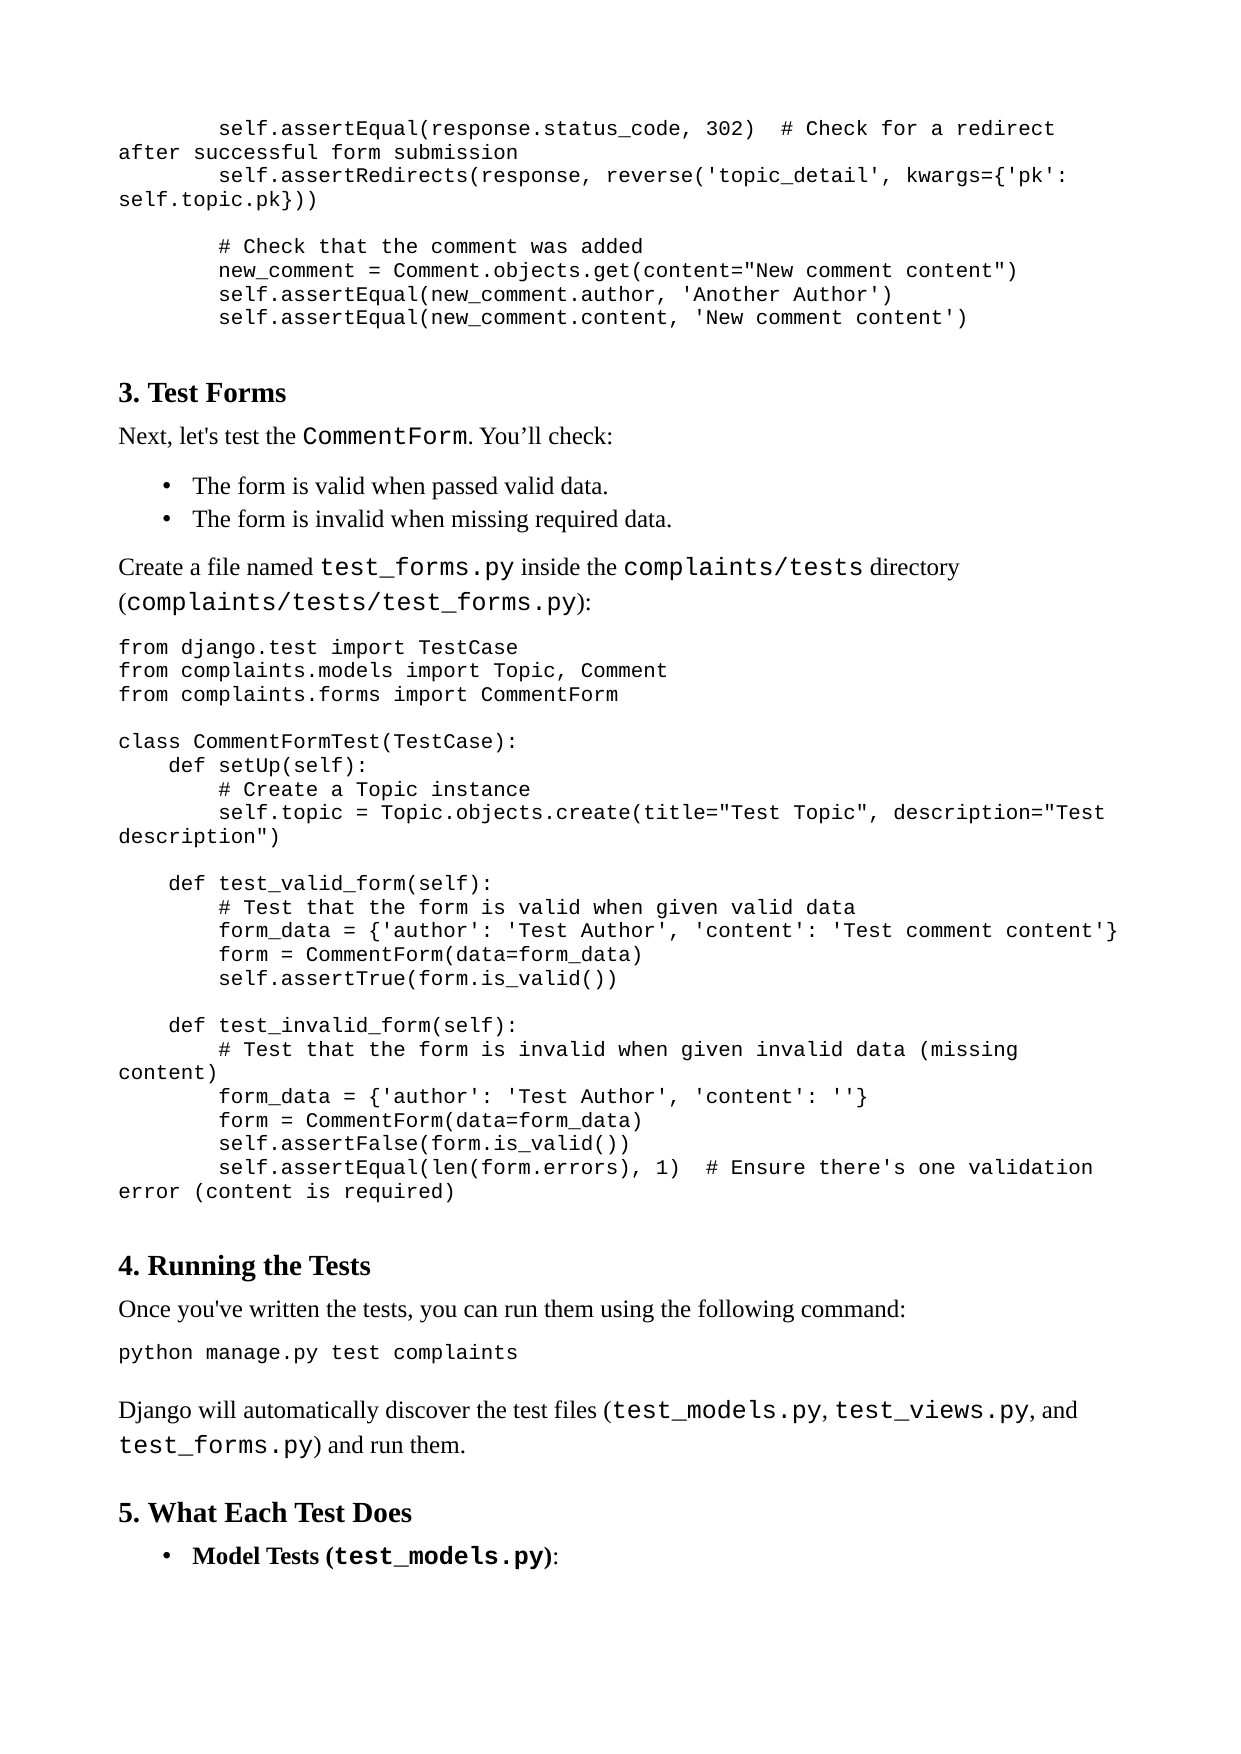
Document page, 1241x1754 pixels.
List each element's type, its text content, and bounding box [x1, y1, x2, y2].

text python manage.py test complaints [118, 1342, 1122, 1366]
text Django will automatically discover the test files (test_models.py, test_views.py, and test_forms.py) and run them. [118, 1395, 1122, 1461]
text self.assertEqual(response.status_code, 302) # Check for a redirect after successful form submission [118, 118, 1122, 165]
text self.assertRedirects(response, reverse('topic_detail', kwargs={'pk': self.topic.pk})) [118, 165, 1122, 213]
text self.assertEqual(new_comment.content, 'New comment content') [118, 307, 1122, 331]
text # Create a Topic instance [118, 779, 1122, 802]
list The form is invalid when missing required data. [162, 504, 1122, 533]
text self.assertEqual(new_comment.author, 'Another Author') [118, 284, 1122, 307]
text self.assertFalse(form.is_valid()) [118, 1133, 1122, 1157]
text form = CommentForm(data=form_data) [118, 944, 1122, 968]
text Next, let's test the CommentForm. You’ll check: [118, 421, 1122, 452]
text # Check that the comment was added [118, 236, 1122, 260]
text form_data = {'author': 'Test Author', 'content': ''} [118, 1086, 1122, 1110]
text form_data = {'author': 'Test Author', 'content': 'Test comment content'} [118, 921, 1122, 944]
text Create a file named test_forms.py inside the complaints/tests directory (complaints/tests/test_forms.py): [118, 552, 1122, 618]
text self.assertEqual(len(form.errors), 1) # Ensure there's one validation error (content is required) [118, 1157, 1122, 1204]
text from complaints.models import Topic, Comment [118, 660, 1122, 684]
text self.topic = Topic.objects.create(title="Test Topic", description="Test description") [118, 802, 1122, 849]
text # Test that the form is invalid when given invalid data (missing content) [118, 1039, 1122, 1086]
text Once you've written the tests, you can run them using the following command: [118, 1294, 1122, 1323]
text # Test that the form is valid when given valid data [118, 897, 1122, 921]
text from django.test import TestCase [118, 637, 1122, 660]
text class CommentFormTest(TestCase): [118, 731, 1122, 755]
text new_comment = Comment.objects.get(content="New comment content") [118, 260, 1122, 284]
list Model Tests (test_models.py): [162, 1541, 1122, 1572]
text from complaints.forms import CommentForm [118, 684, 1122, 708]
text def setUp(self): [118, 755, 1122, 779]
subtitle 5. What Each Test Does [118, 1495, 1122, 1528]
list The form is valid when passed valid data. [162, 471, 1122, 500]
subtitle 3. Test Forms [118, 375, 1122, 408]
text form = CommentForm(data=form_data) [118, 1110, 1122, 1133]
text self.assertTrue(form.is_valid()) [118, 968, 1122, 991]
text def test_invalid_form(self): [118, 1015, 1122, 1039]
text def test_valid_form(self): [118, 873, 1122, 897]
subtitle 4. Running the Tests [118, 1248, 1122, 1282]
